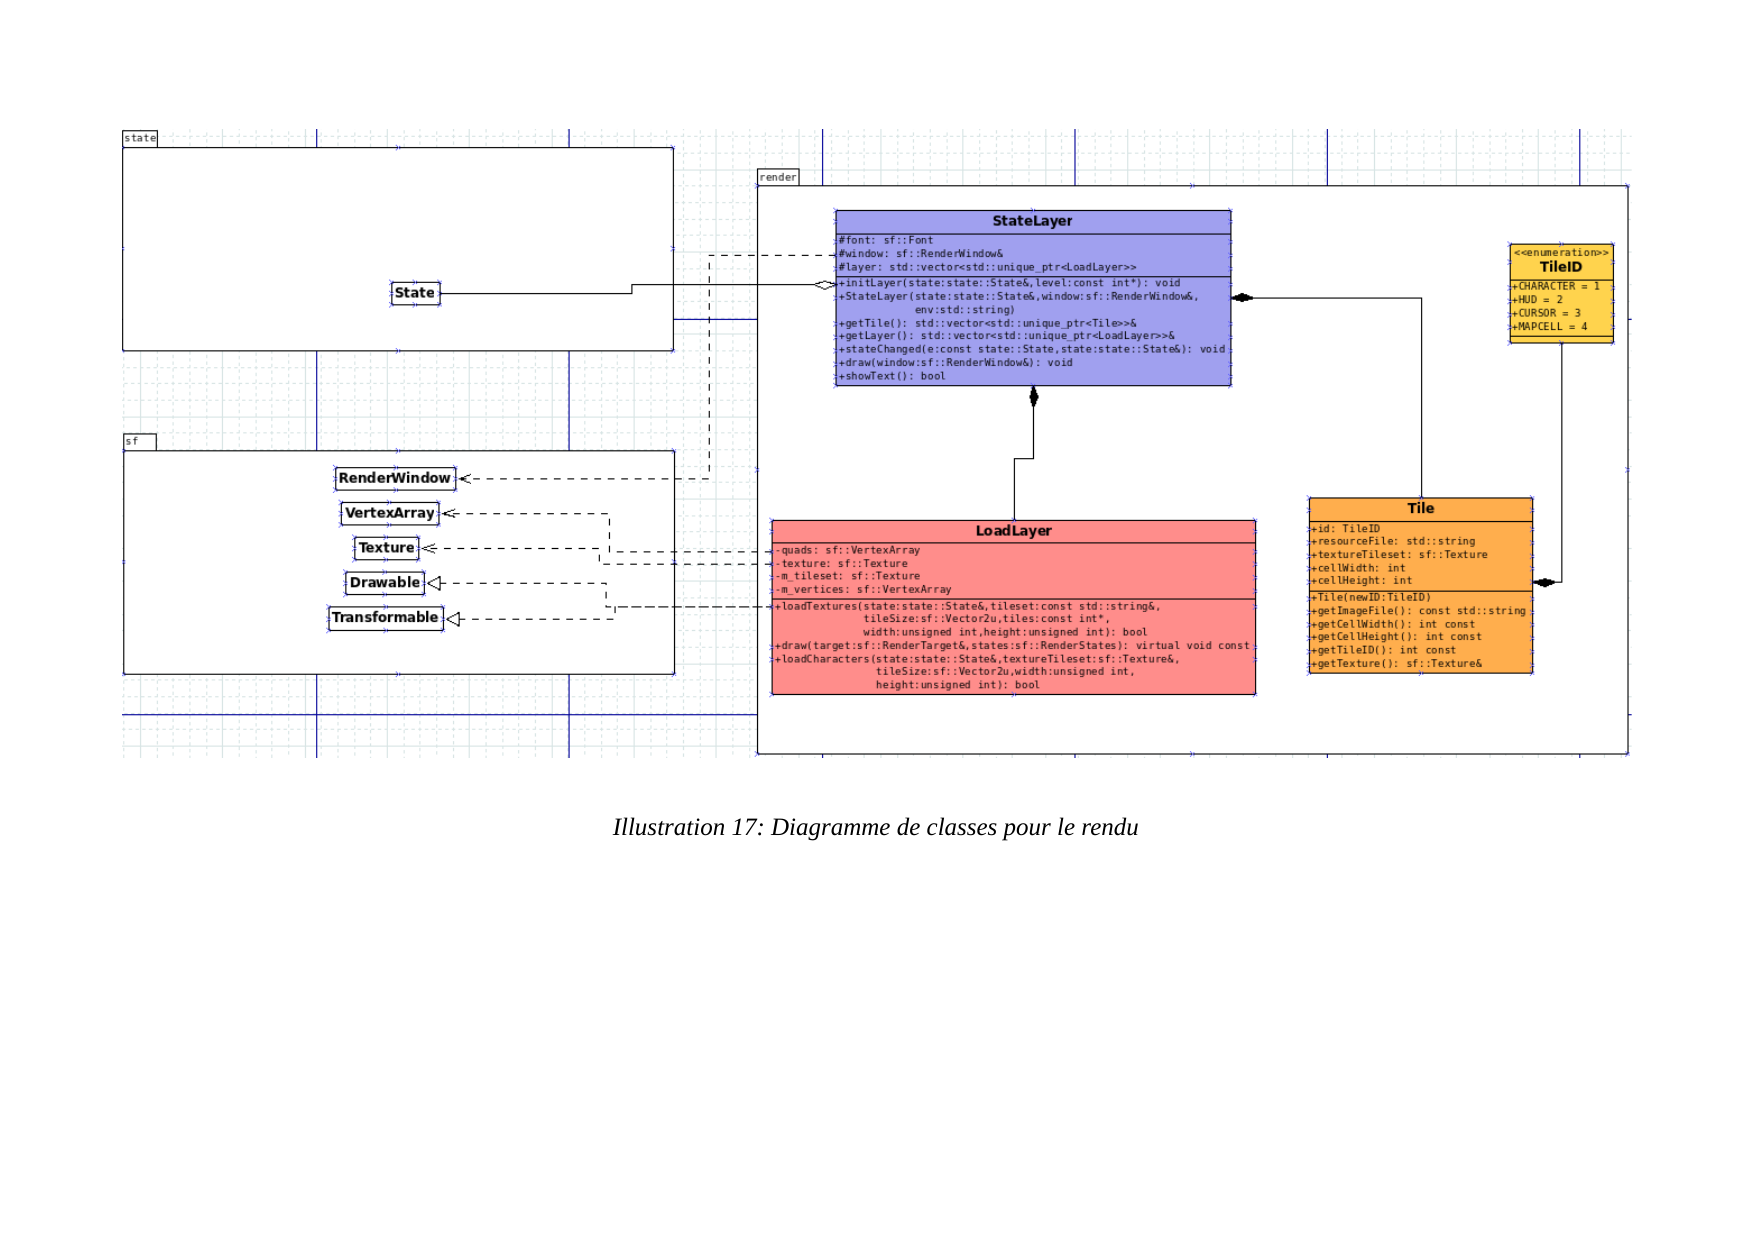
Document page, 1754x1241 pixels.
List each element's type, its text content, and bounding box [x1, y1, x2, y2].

text Illustration 17: Diagramme de classes pour le rendu [118, 812, 1636, 840]
picture [122, 129, 1632, 758]
